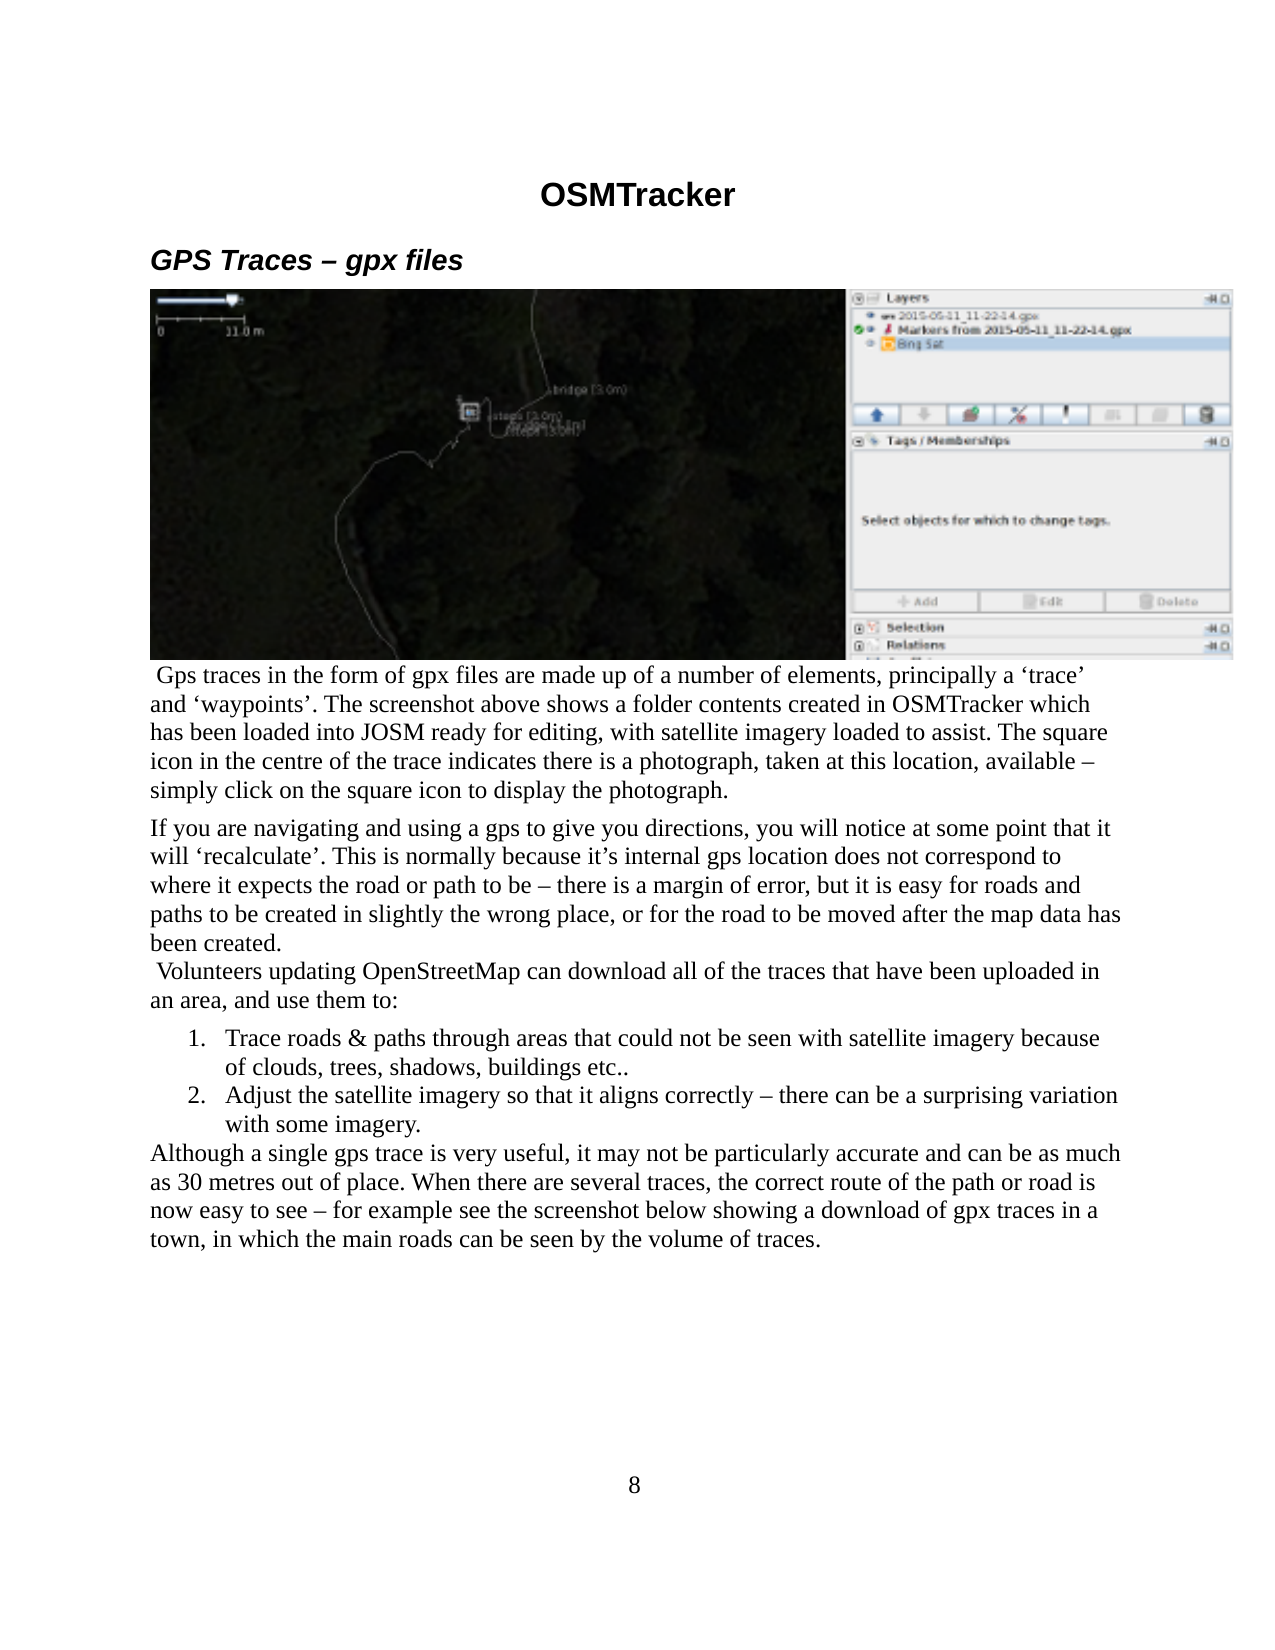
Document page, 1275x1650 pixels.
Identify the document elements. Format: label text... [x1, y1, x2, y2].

text If you are navigating and using a gps to give you directions, you will notice at some point that it will ‘recalculate’. This is normally because it’s internal gps location does not correspond to where it expects the road or path to be – there is a margin of error, but it is easy for roads and paths to be created in slightly the wrong place, or for the road to be moved after the map data has been created. Volunteers updating OpenStreetMap can download all of the traces that have been uploaded in an area, and use them to: [150, 813, 1125, 1014]
list Trace roads & paths through areas that could not be seen with satellite imagery because of clouds, trees, shadows, buildings etc.. [187, 1023, 1125, 1080]
list Adjust the satellite imagery so that it aligns correctly – there can be a surprising variation with some imagery. [187, 1080, 1125, 1138]
picture [150, 289, 1234, 660]
text Gps traces in the form of gpx files are made up of a number of elements, principally a ‘trace’ and ‘waypoints’. The screenshot above shows a folder contents created in OSMTracker which has been loaded into JOSM ready for editing, with satellite imagery loaded to assist. The square icon in the centre of the trace indicates there is a photograph, taken at this location, available – simply click on the square icon to display the photograph. [150, 660, 1125, 804]
text Although a single gps trace is very useful, it may not be particularly accurate and can be as much as 30 metres out of place. When there are several traces, the correct route of the path or road is now easy to see – for example see the screenshot below showing a download of gpx traces in a town, in which the main roads can be seen by the volume of traces. [150, 1138, 1125, 1253]
subtitle GPS Traces – gpx files [150, 243, 1125, 277]
